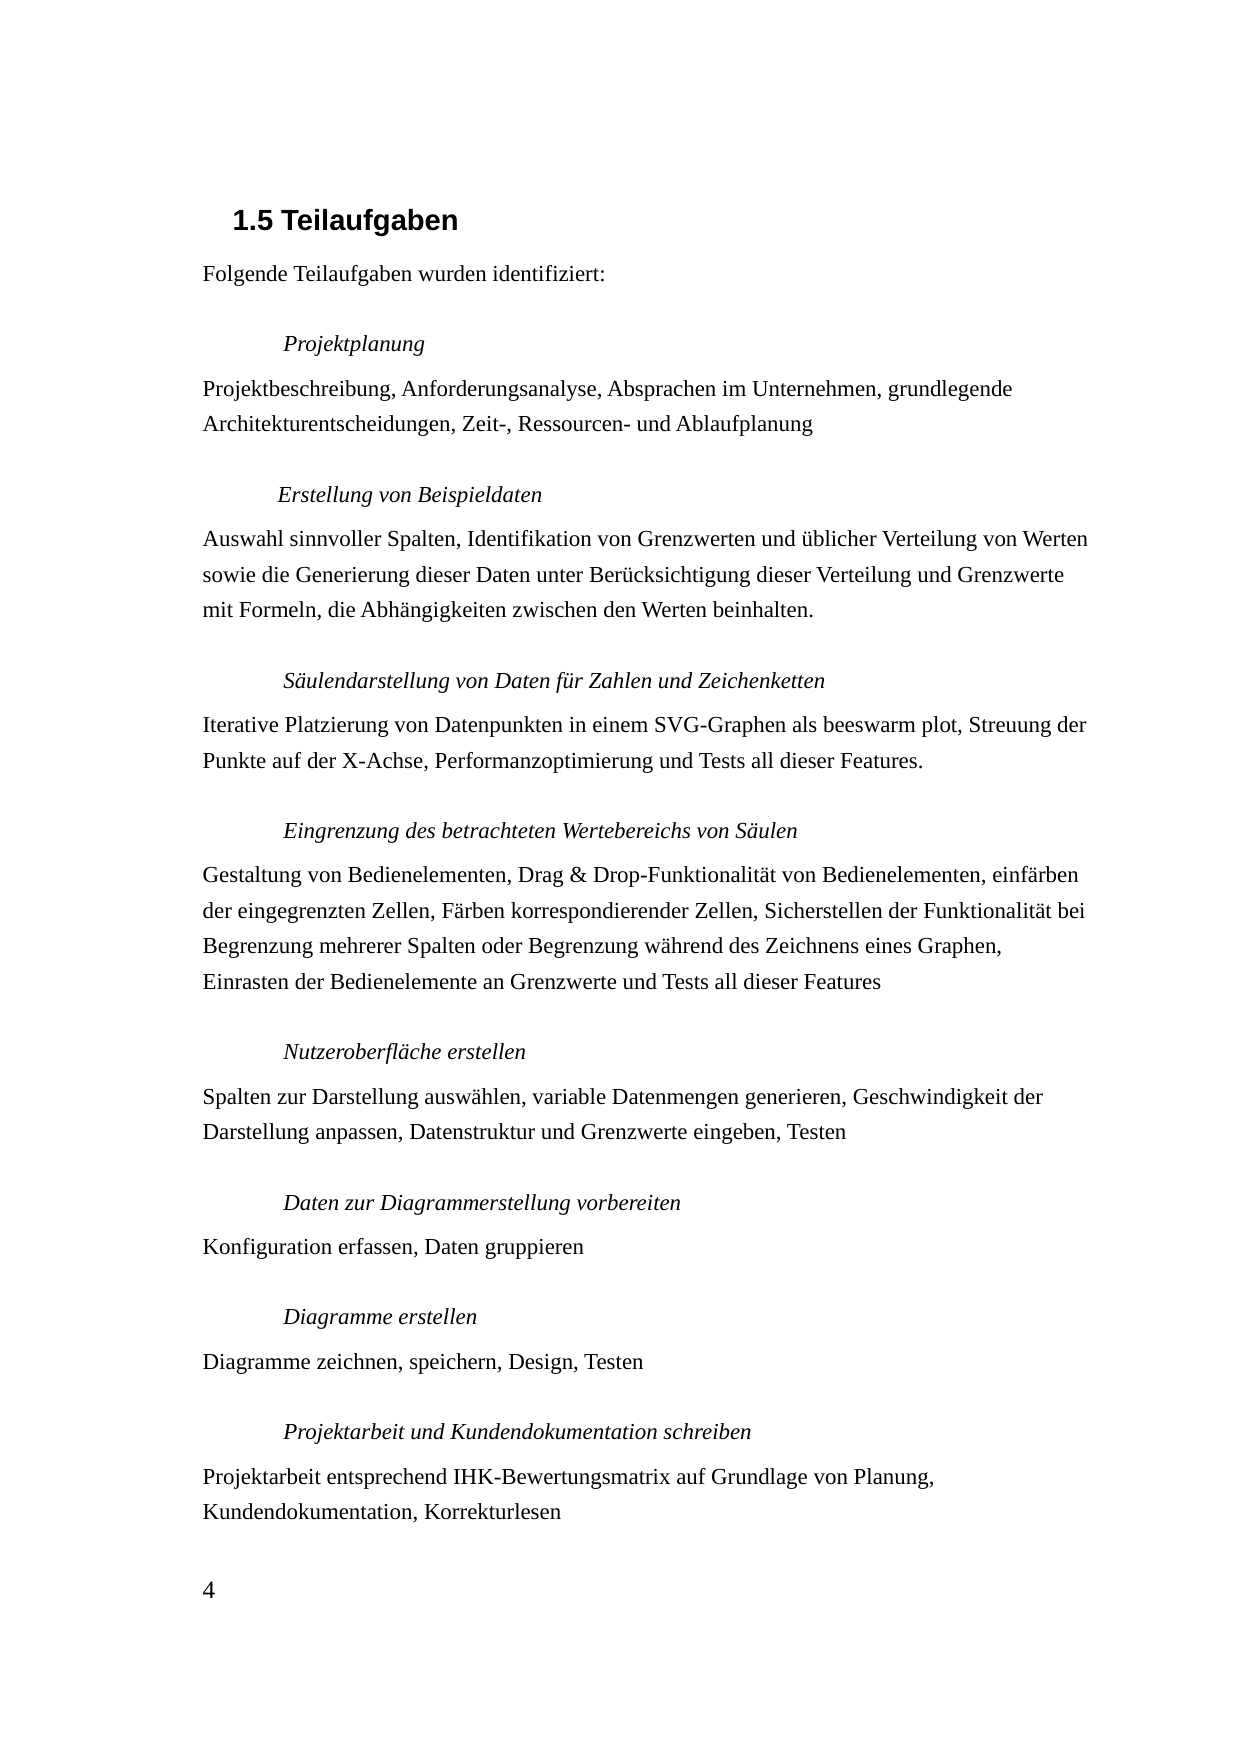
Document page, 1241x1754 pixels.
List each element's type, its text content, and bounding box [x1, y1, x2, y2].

text Projektbeschreibung, Anforderungsanalyse, Absprachen im Unternehmen, grundlegende Architekturentscheidungen, Zeit-, Ressourcen- und Ablaufplanung [202, 375, 1091, 437]
subtitle 1.5 Teilaufgaben [232, 202, 1091, 236]
subtitle Nutzeroberfläche erstellen [202, 1038, 1091, 1065]
subtitle Projektarbeit und Kundendokumentation schreiben [202, 1418, 1091, 1444]
subtitle Diagramme erstellen [202, 1303, 1091, 1330]
text Folgende Teilaufgaben wurden identifiziert: [202, 260, 1091, 287]
text Projektarbeit entsprechend IHK-Bewertungsmatrix auf Grundlage von Planung, Kundendokumentation, Korrekturlesen [202, 1463, 1091, 1524]
subtitle Säulendarstellung von Daten für Zahlen und Zeichenketten [202, 667, 1091, 693]
text Auswahl sinnvoller Spalten, Identifikation von Grenzwerten und üblicher Verteilung von Werten sowie die Generierung dieser Daten unter Berücksichtigung dieser Verteilung und Grenzwerte mit Formeln, die Abhängigkeiten zwischen den Werten beinhalten. [202, 525, 1091, 623]
text Diagramme zeichnen, speichern, Design, Testen [202, 1348, 1091, 1374]
text Iterative Platzierung von Datenpunkten in einem SVG-Graphen als beeswarm plot, Streuung der Punkte auf der X-Achse, Performanzoptimierung und Tests all dieser Features. [202, 711, 1091, 773]
subtitle Daten zur Diagrammerstellung vorbereiten [202, 1189, 1091, 1215]
subtitle Erstellung von Beispieldaten [202, 481, 1091, 507]
text Konfiguration erfassen, Daten gruppieren [202, 1233, 1091, 1259]
text Spalten zur Darstellung auswählen, variable Datenmengen generieren, Geschwindigkeit der Darstellung anpassen, Datenstruktur und Grenzwerte eingeben, Testen [202, 1083, 1091, 1145]
text Gestaltung von Bedienelementen, Drag & Drop-Funktionalität von Bedienelementen, einfärben der eingegrenzten Zellen, Färben korrespondierender Zellen, Sicherstellen der Funktionalität bei Begrenzung mehrerer Spalten oder Begrenzung während des Zeichnens eines Graphen, Einrasten der Bedienelemente an Grenzwerte und Tests all dieser Features [202, 861, 1091, 994]
subtitle Projektplanung [202, 331, 1091, 357]
subtitle Eingrenzung des betrachteten Wertebereichs von Säulen [202, 817, 1091, 843]
